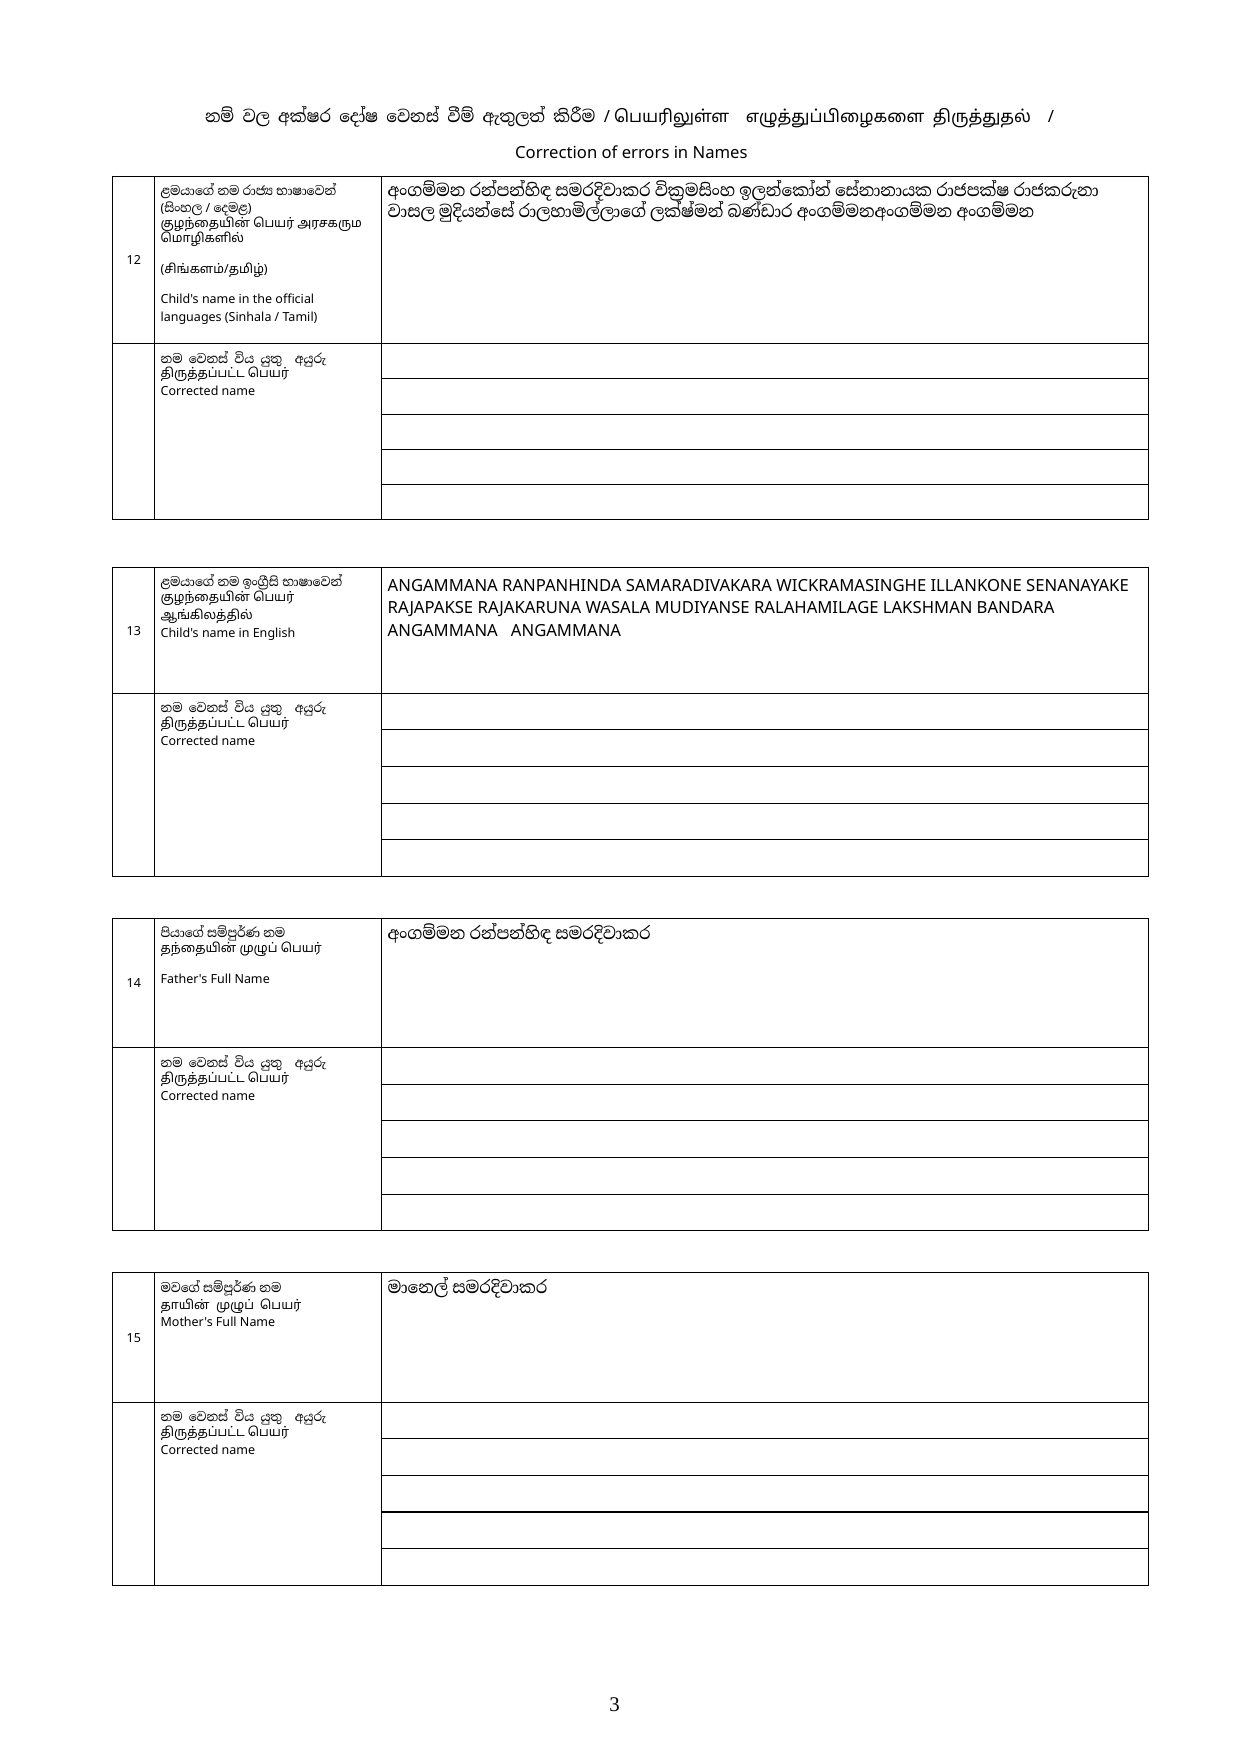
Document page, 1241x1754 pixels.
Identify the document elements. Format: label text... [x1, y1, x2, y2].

table_header පියාගේ සම්පුර්ණ නම தந்தையின் முழுப் பெயர் Father's Full Name [155, 919, 381, 1047]
table_header ළම‌යාගේ නම රාජ්‍ය භාෂාවෙන් (සිංහල / දෙමළ) குழந்தையின் பெயர் அரசகரும மொழிகளில் (சிங்களம்/தமிழ்) Child's name in the official languages (Sinhala / Tamil) [155, 177, 381, 343]
table_cell [382, 1085, 1148, 1120]
table_cell [382, 1549, 1148, 1584]
table_cell [382, 840, 1148, 876]
table_cell [382, 415, 1148, 449]
table_cell [382, 1513, 1148, 1548]
table_header අංගම්මන රන්පන්හිඳ සමරදිවාකර වික්‍රමසිංහ ඉලන්කෝන් සේනානායක රාජපක්ෂ රාජකරුනා වාසල මුදියන්සේ රාලහාමිල්ලාගේ ලක්ෂ්මන් බණ්ඩාර අංගම්මනඅංගම්මන අංගම්මන [382, 177, 1148, 343]
table_cell [382, 1048, 1148, 1084]
table_header මවගේ සම්පූර්ණ නම தாயின் முழுப் பெயர் Mother's Full Name [155, 1273, 381, 1402]
table_cell [382, 1476, 1148, 1511]
table_header 13 [113, 568, 154, 693]
table_header 15 [113, 1273, 154, 1402]
text නම් වල අක්ෂර දෝෂ වෙනස් වීම් ඇතුලත් කිරීම / பெயரிலுள்ள எழுத்துப்பிழைகளை திருத்துதல் / [112, 105, 1150, 128]
table_cell [113, 1403, 154, 1584]
table_header මානෙල් සමරදිවාකර [382, 1273, 1148, 1402]
table_header ළම‌යාගේ නම ඉංග්‍රීසි භාෂාවෙන් குழந்தையின் பெயர் ஆங்கிலத்தில் Child's name in English [155, 568, 381, 693]
table_cell [113, 344, 154, 519]
table_cell [382, 485, 1148, 519]
table_cell [382, 1195, 1148, 1230]
table_cell [382, 767, 1148, 802]
table_header ANGAMMANA RANPANHINDA SAMARADIVAKARA WICKRAMASINGHE ILLANKONE SENANAYAKE RAJAPAKSE RAJAKARUNA WASALA MUDIYANSE RALAHAMILAGE LAKSHMAN BANDARA ANGAMMANA ANGAMMANA [382, 568, 1148, 693]
table_cell [113, 694, 154, 876]
table_cell [382, 1403, 1148, 1438]
table_cell [382, 730, 1148, 766]
table_cell [382, 379, 1148, 413]
table_cell [382, 450, 1148, 484]
text Correction of errors in Names [112, 140, 1150, 163]
table_cell [382, 1158, 1148, 1193]
table_cell නම වෙනස් විය යුතු අයුරු திருத்தப்பட்ட பெயர் Corrected name [155, 1048, 381, 1230]
table_cell නම වෙනස් විය යුතු අයුරු திருத்தப்பட்ட பெயர் Corrected name [155, 694, 381, 876]
table_cell [382, 1439, 1148, 1475]
table_cell [382, 694, 1148, 729]
table_cell නම වෙනස් විය යුතු අයුරු திருத்தப்பட்ட பெயர் Corrected name [155, 344, 381, 519]
table_header 14 [113, 919, 154, 1047]
table_cell නම වෙනස් විය යුතු අයුරු திருத்தப்பட்ட பெயர் Corrected name [155, 1403, 381, 1584]
table_cell [113, 1048, 154, 1230]
table_cell [382, 344, 1148, 378]
table_cell [382, 1121, 1148, 1157]
table_cell [382, 804, 1148, 839]
table_header අංගම්මන රන්පන්හිඳ සමරදිවාකර [382, 919, 1148, 1047]
table_header 12 [113, 177, 154, 343]
